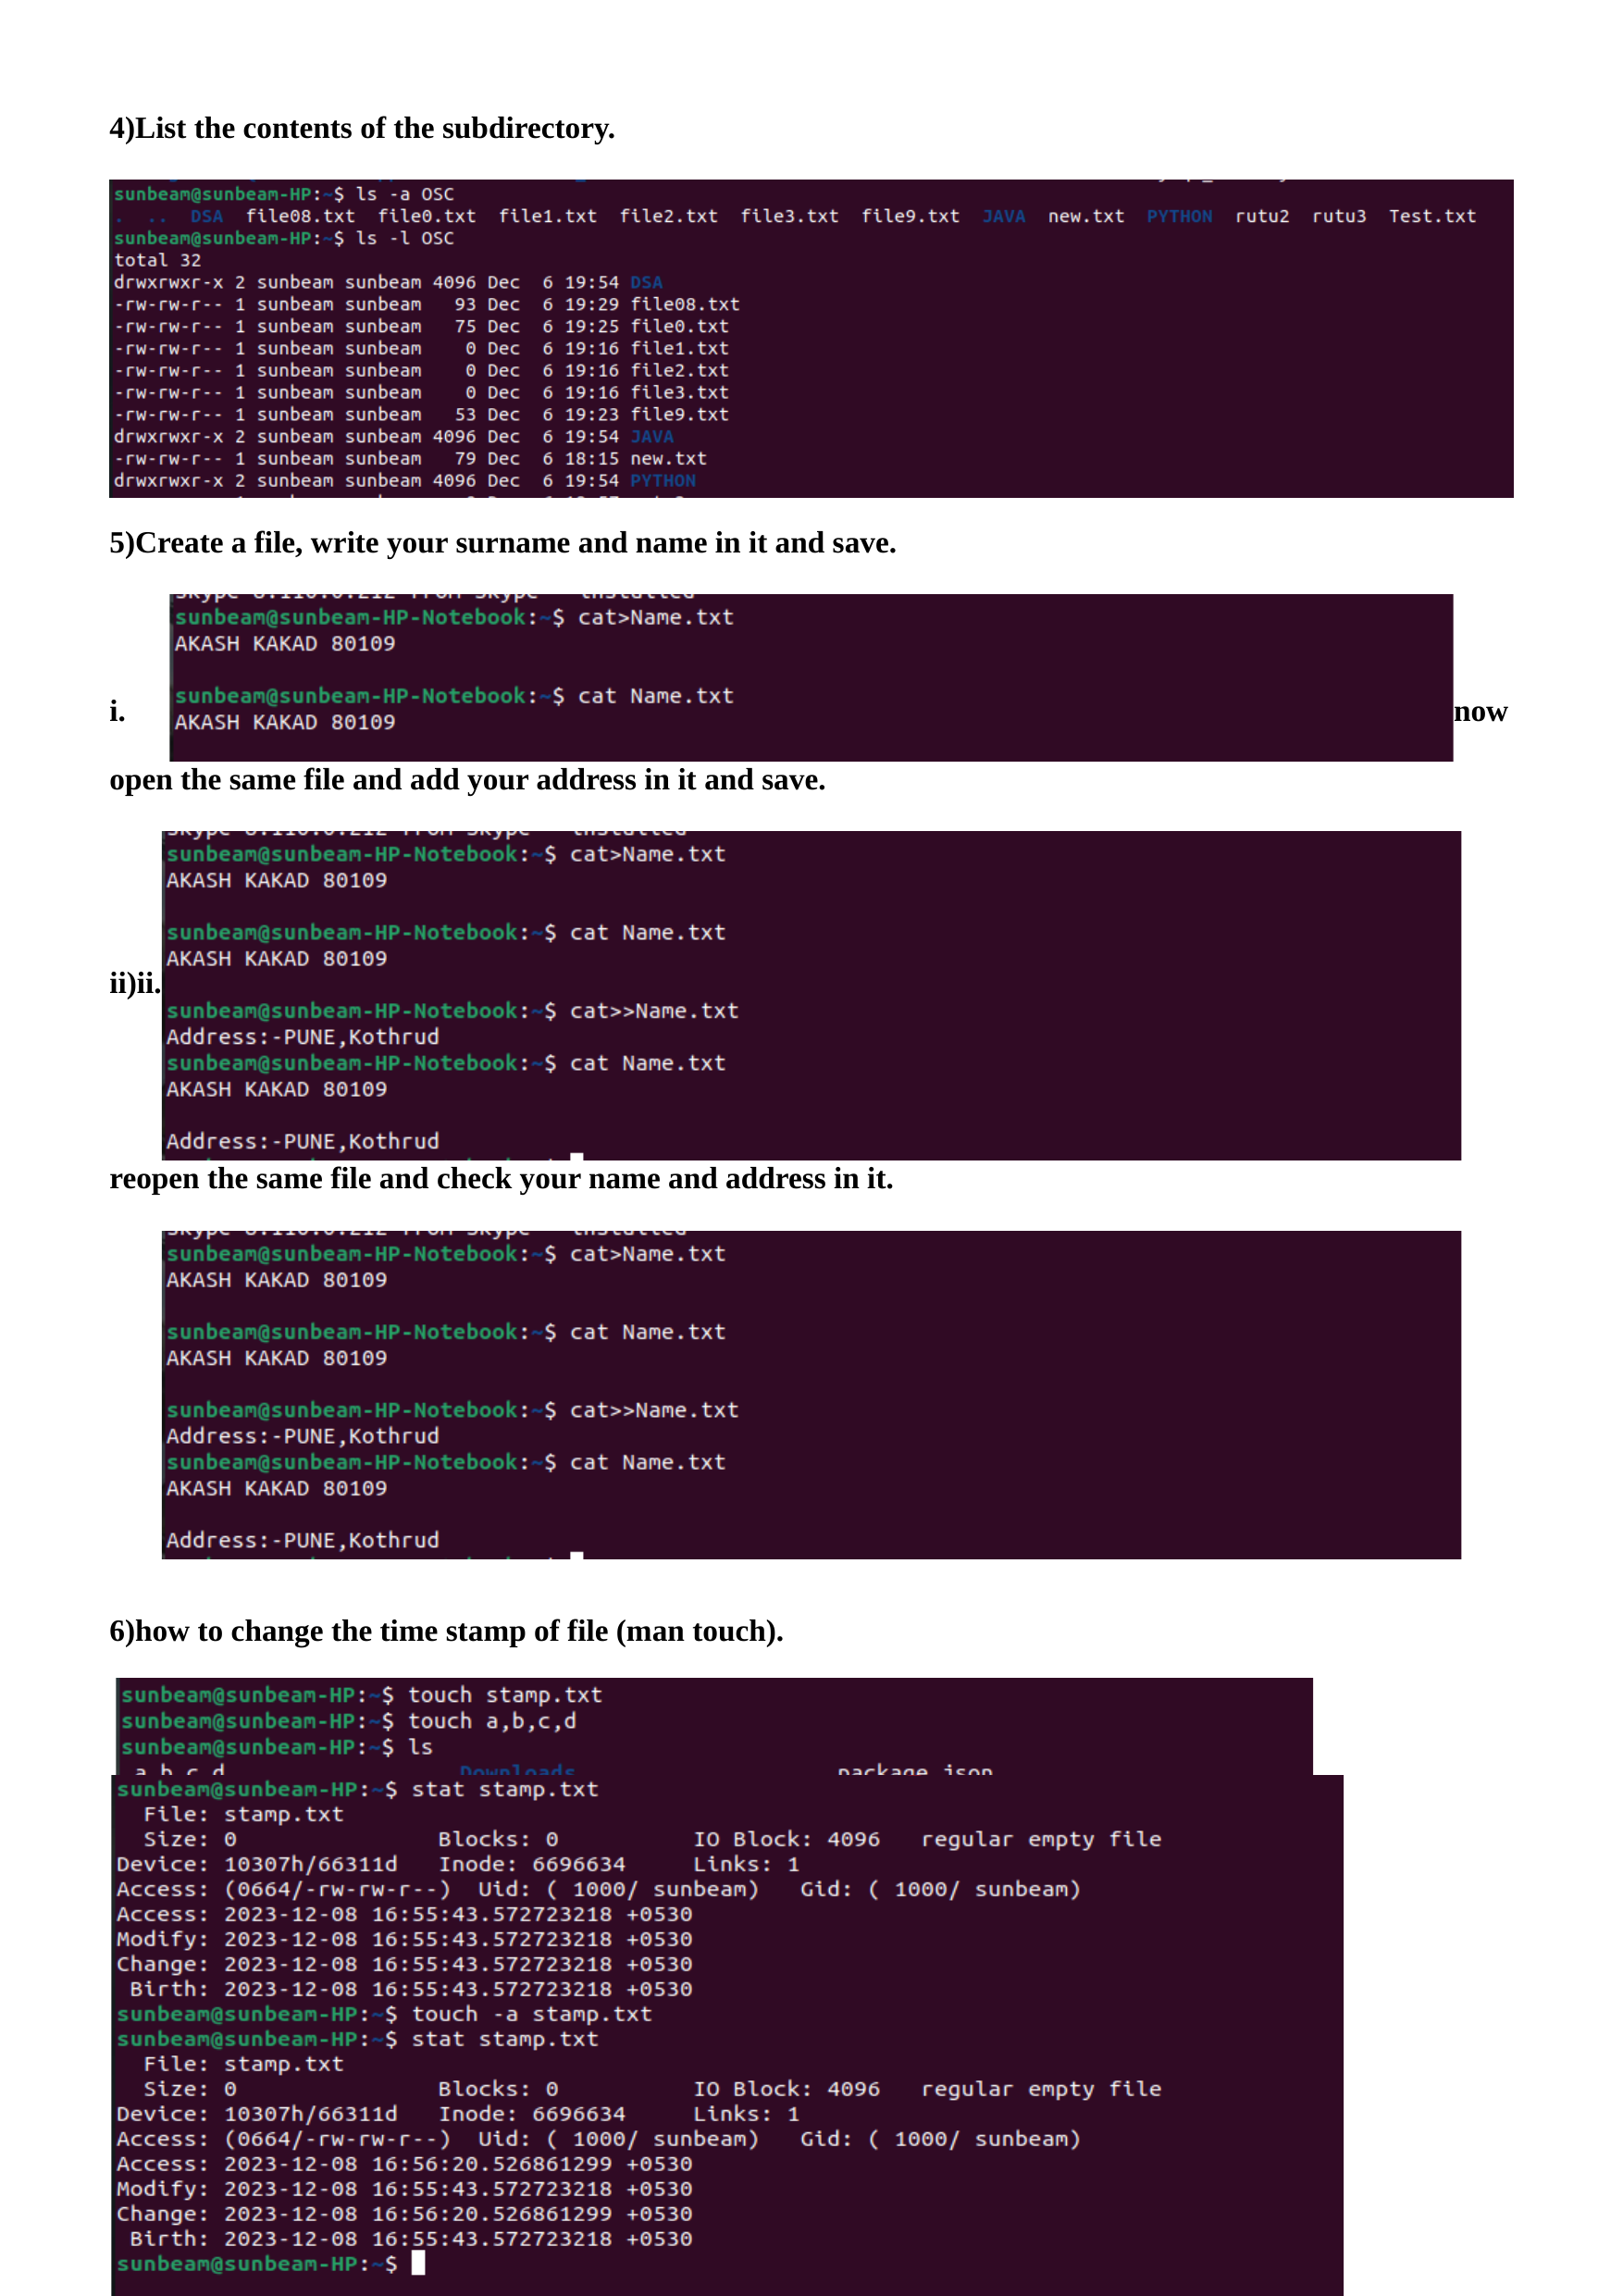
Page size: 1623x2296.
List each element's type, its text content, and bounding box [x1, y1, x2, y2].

text ii)ii. reopen the same file and check your name and address in it. [109, 965, 1514, 1196]
text 5)Create a file, write your surname and name in it and save. [109, 524, 1514, 559]
text 4)List the contents of the subdirectory. [109, 109, 1514, 144]
text i. now open the same file and add your address in it and save. [109, 692, 1514, 797]
text 6)how to change the time stamp of file (man touch). [109, 1612, 1514, 1648]
